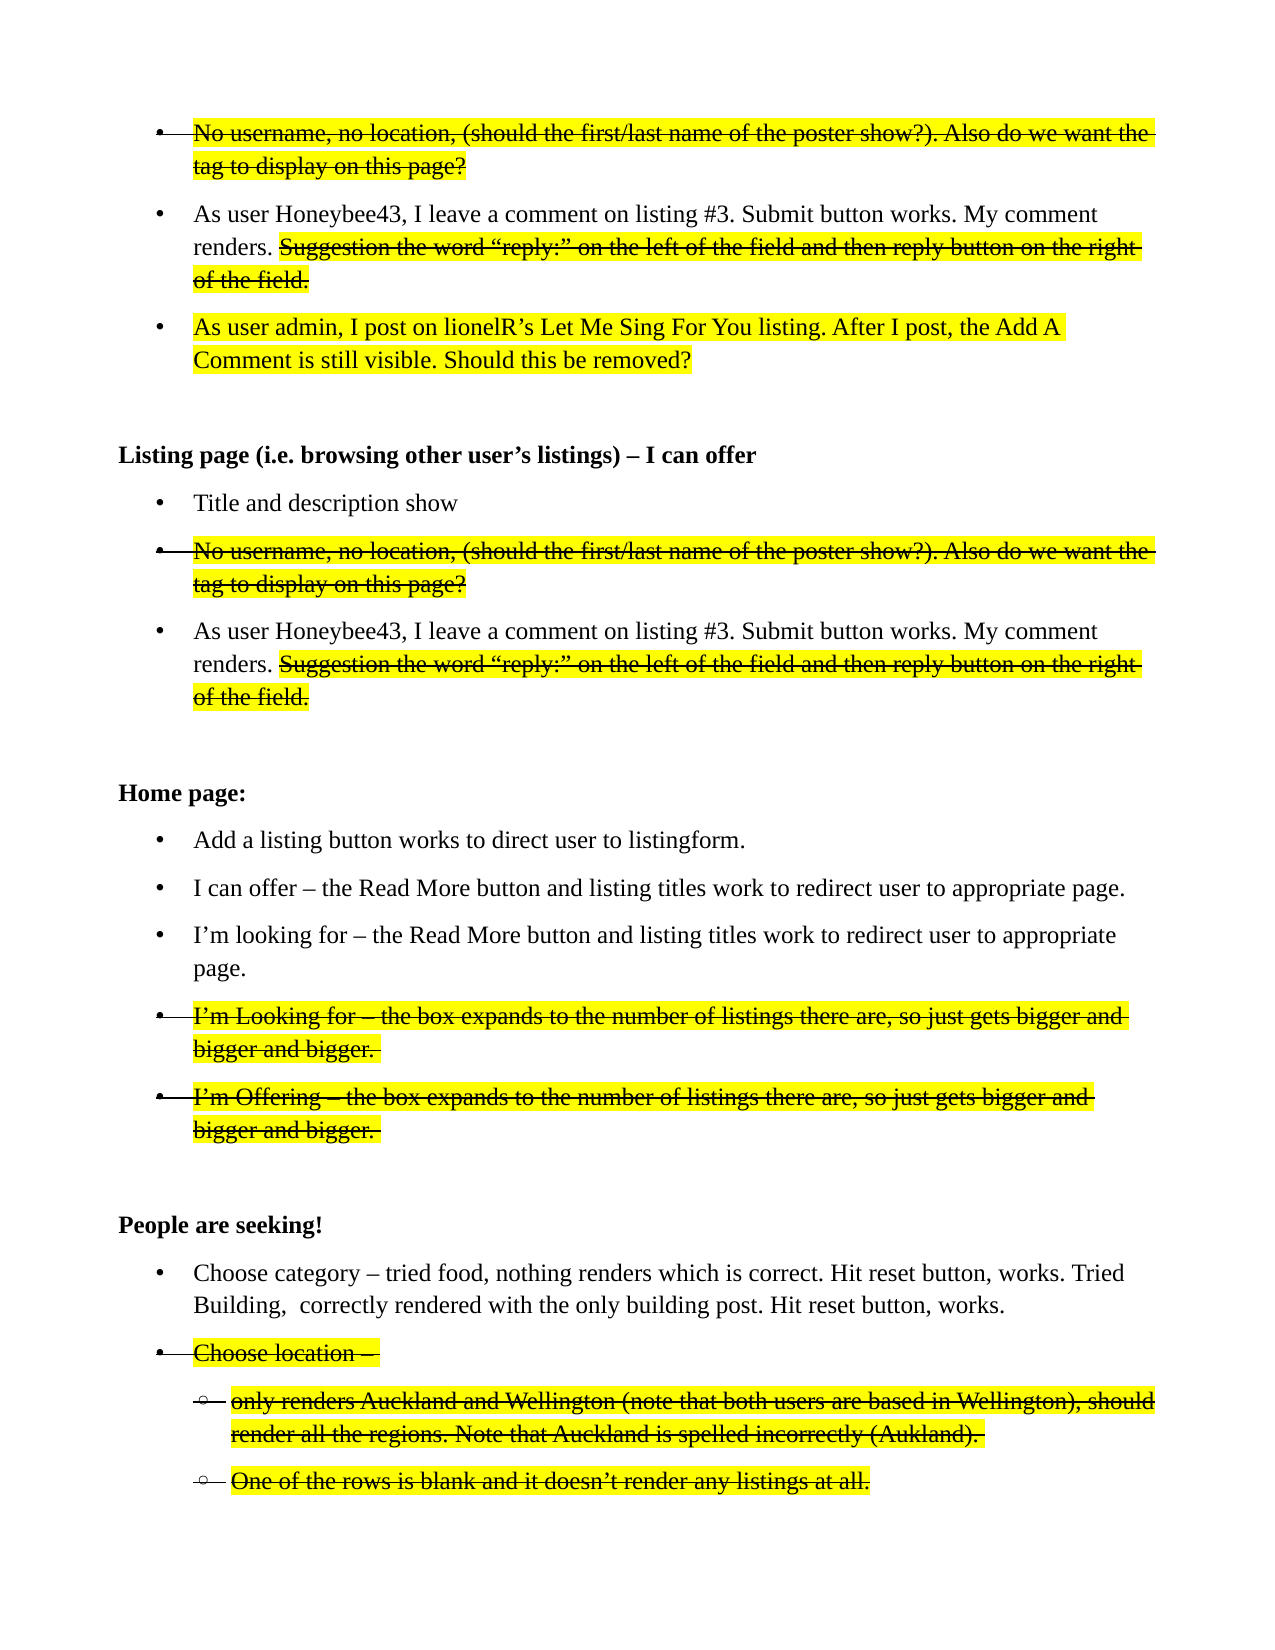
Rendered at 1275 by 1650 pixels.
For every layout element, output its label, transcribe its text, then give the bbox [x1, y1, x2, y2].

list As user Honeybee43, I leave a comment on listing #3. Submit button works. My comment renders. Suggestion the word “reply:” on the left of the field and then reply button on the right of the field. [156, 199, 1157, 293]
list As user admin, I post on lionelR’s Let Me Sing For You listing. After I post, the Add A Comment is still visible. Should this be removed? [156, 312, 1157, 374]
list I’m Offering – the box expands to the number of listings there are, so just gets bigger and bigger and bigger. [156, 1082, 1157, 1143]
list Title and description show [156, 488, 1157, 517]
text People are seeking! [118, 1210, 1157, 1239]
text Listing page (i.e. browsing other user’s listings) – I can offer [118, 441, 1157, 469]
list I can offer – the Read More button and listing titles work to redirect user to appropriate page. [156, 873, 1157, 902]
list Choose category – tried food, nothing renders which is correct. Hit reset button, works. Tried Building, correctly rendered with the only building post. Hit reset button, works. [156, 1258, 1157, 1319]
list only renders Auckland and Wellington (note that both users are based in Wellington), should render all the regions. Note that Auckland is spelled incorrectly (Aukland). [193, 1386, 1157, 1448]
list No username, no location, (should the first/last name of the poster show?). Also do we want the tag to display on this page? [156, 118, 1157, 180]
list No username, no location, (should the first/last name of the poster show?). Also do we want the tag to display on this page? [156, 536, 1157, 598]
list One of the rows is blank and it doesn’t render any listings at all. [193, 1466, 1157, 1495]
list I’m looking for – the Read More button and listing titles work to redirect user to appropriate page. [156, 921, 1157, 982]
list Choose location – [156, 1338, 1157, 1367]
list As user Honeybee43, I leave a comment on listing #3. Submit button works. My comment renders. Suggestion the word “reply:” on the left of the field and then reply button on the right of the field. [156, 616, 1157, 711]
text Home page: [118, 778, 1157, 806]
list I’m Looking for – the box expands to the number of listings there are, so just gets bigger and bigger and bigger. [156, 1001, 1157, 1063]
list Add a listing button works to direct user to listingform. [156, 825, 1157, 854]
